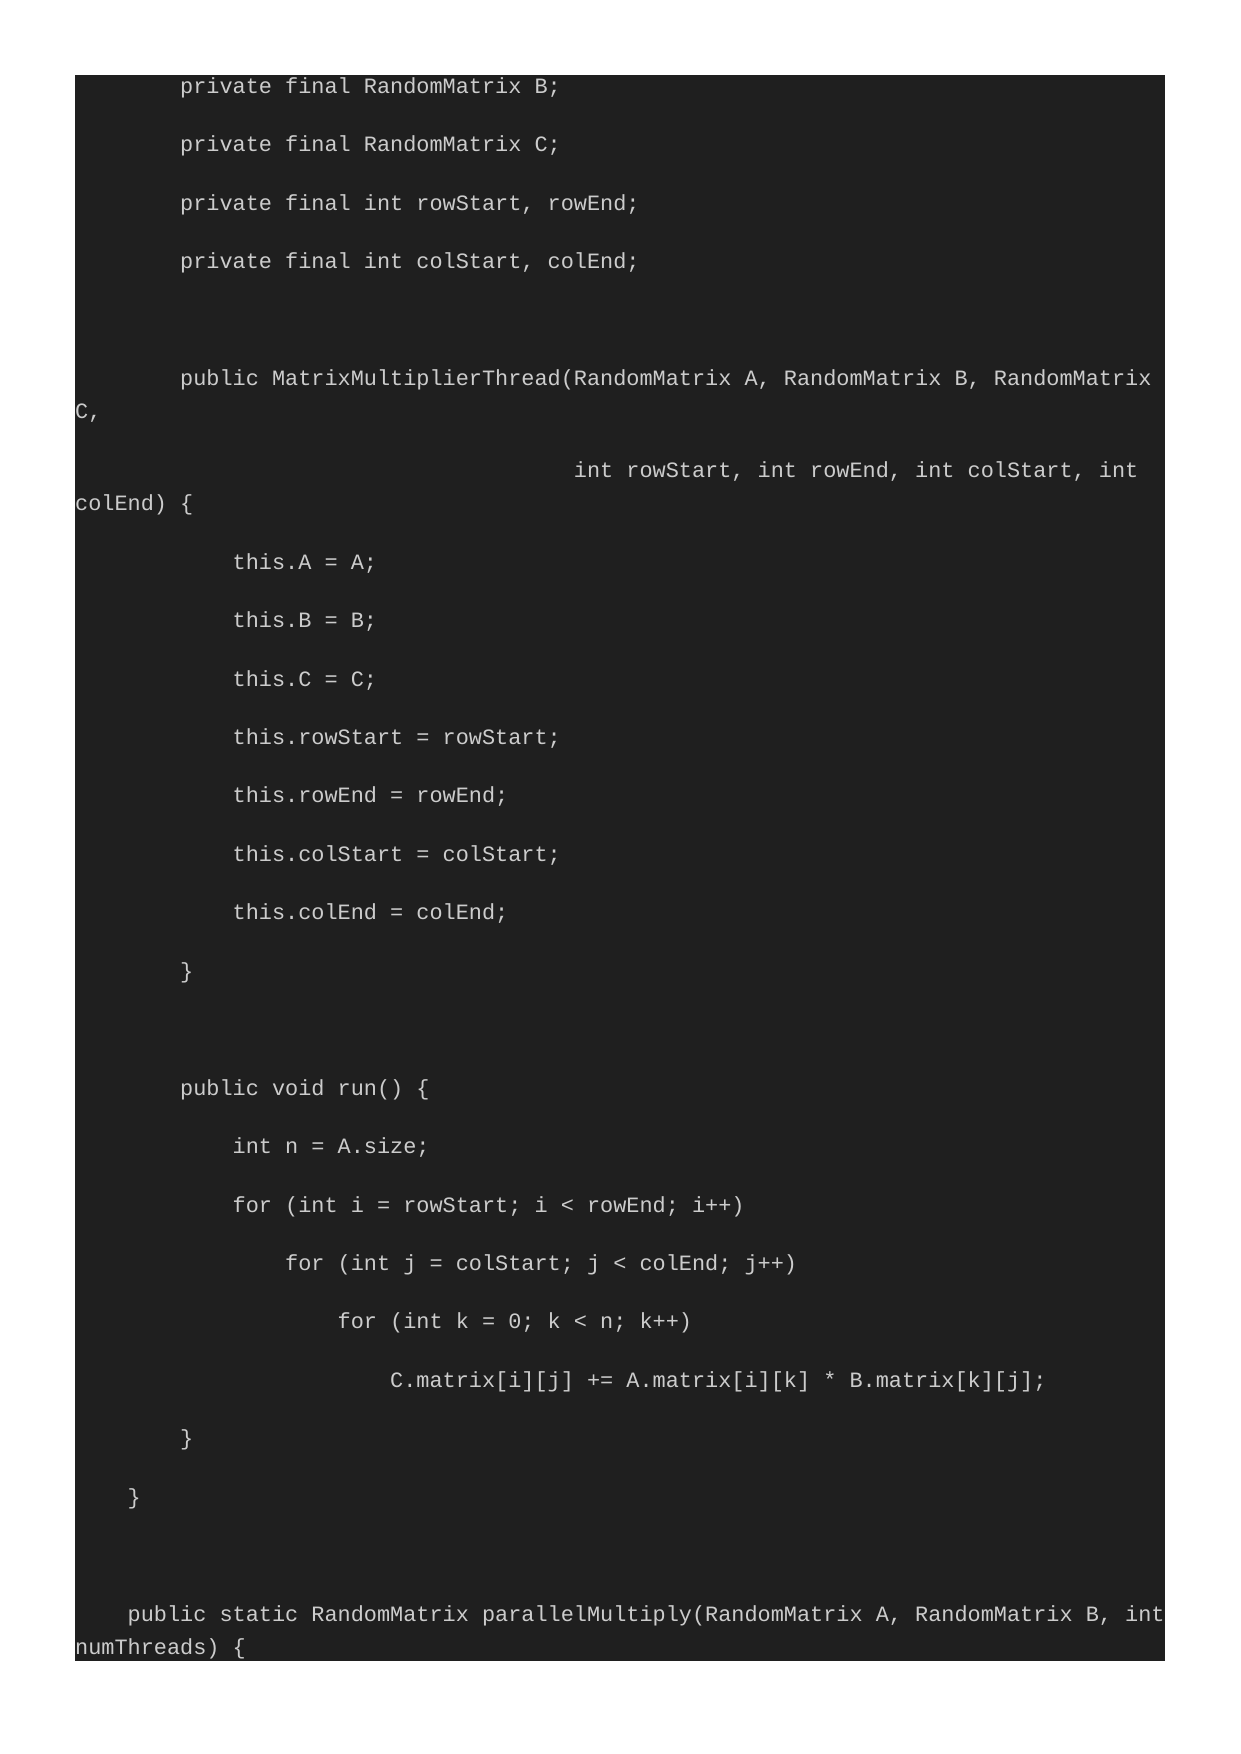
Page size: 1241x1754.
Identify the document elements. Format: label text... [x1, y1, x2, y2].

text public MatrixMultiplierThread(RandomMatrix A, RandomMatrix B, RandomMatrix C, [75, 367, 1165, 425]
text this.B = B; [75, 609, 1165, 634]
text for (int j = colStart; j < colEnd; j++) [75, 1252, 1165, 1277]
text private final RandomMatrix C; [75, 133, 1165, 158]
text this.rowEnd = rowEnd; [75, 785, 1165, 809]
text public static RandomMatrix parallelMultiply(RandomMatrix A, RandomMatrix B, int numThreads) { [75, 1603, 1165, 1661]
text private final RandomMatrix B; [75, 75, 1165, 100]
text private final int rowStart, rowEnd; [75, 192, 1165, 217]
text for (int i = rowStart; i < rowEnd; i++) [75, 1194, 1165, 1218]
text this.C = C; [75, 668, 1165, 693]
text } [75, 1427, 1165, 1452]
text this.colStart = colStart; [75, 843, 1165, 868]
text } [75, 1486, 1165, 1511]
text this.rowStart = rowStart; [75, 726, 1165, 751]
text } [75, 960, 1165, 985]
text C.matrix[i][j] += A.matrix[i][k] * B.matrix[k][j]; [75, 1369, 1165, 1394]
text for (int k = 0; k < n; k++) [75, 1311, 1165, 1335]
text this.A = A; [75, 551, 1165, 576]
text this.colEnd = colEnd; [75, 902, 1165, 926]
text int rowStart, int rowEnd, int colStart, int colEnd) { [75, 459, 1165, 517]
text public void run() { [75, 1077, 1165, 1102]
text int n = A.size; [75, 1135, 1165, 1160]
text private final int colStart, colEnd; [75, 250, 1165, 275]
